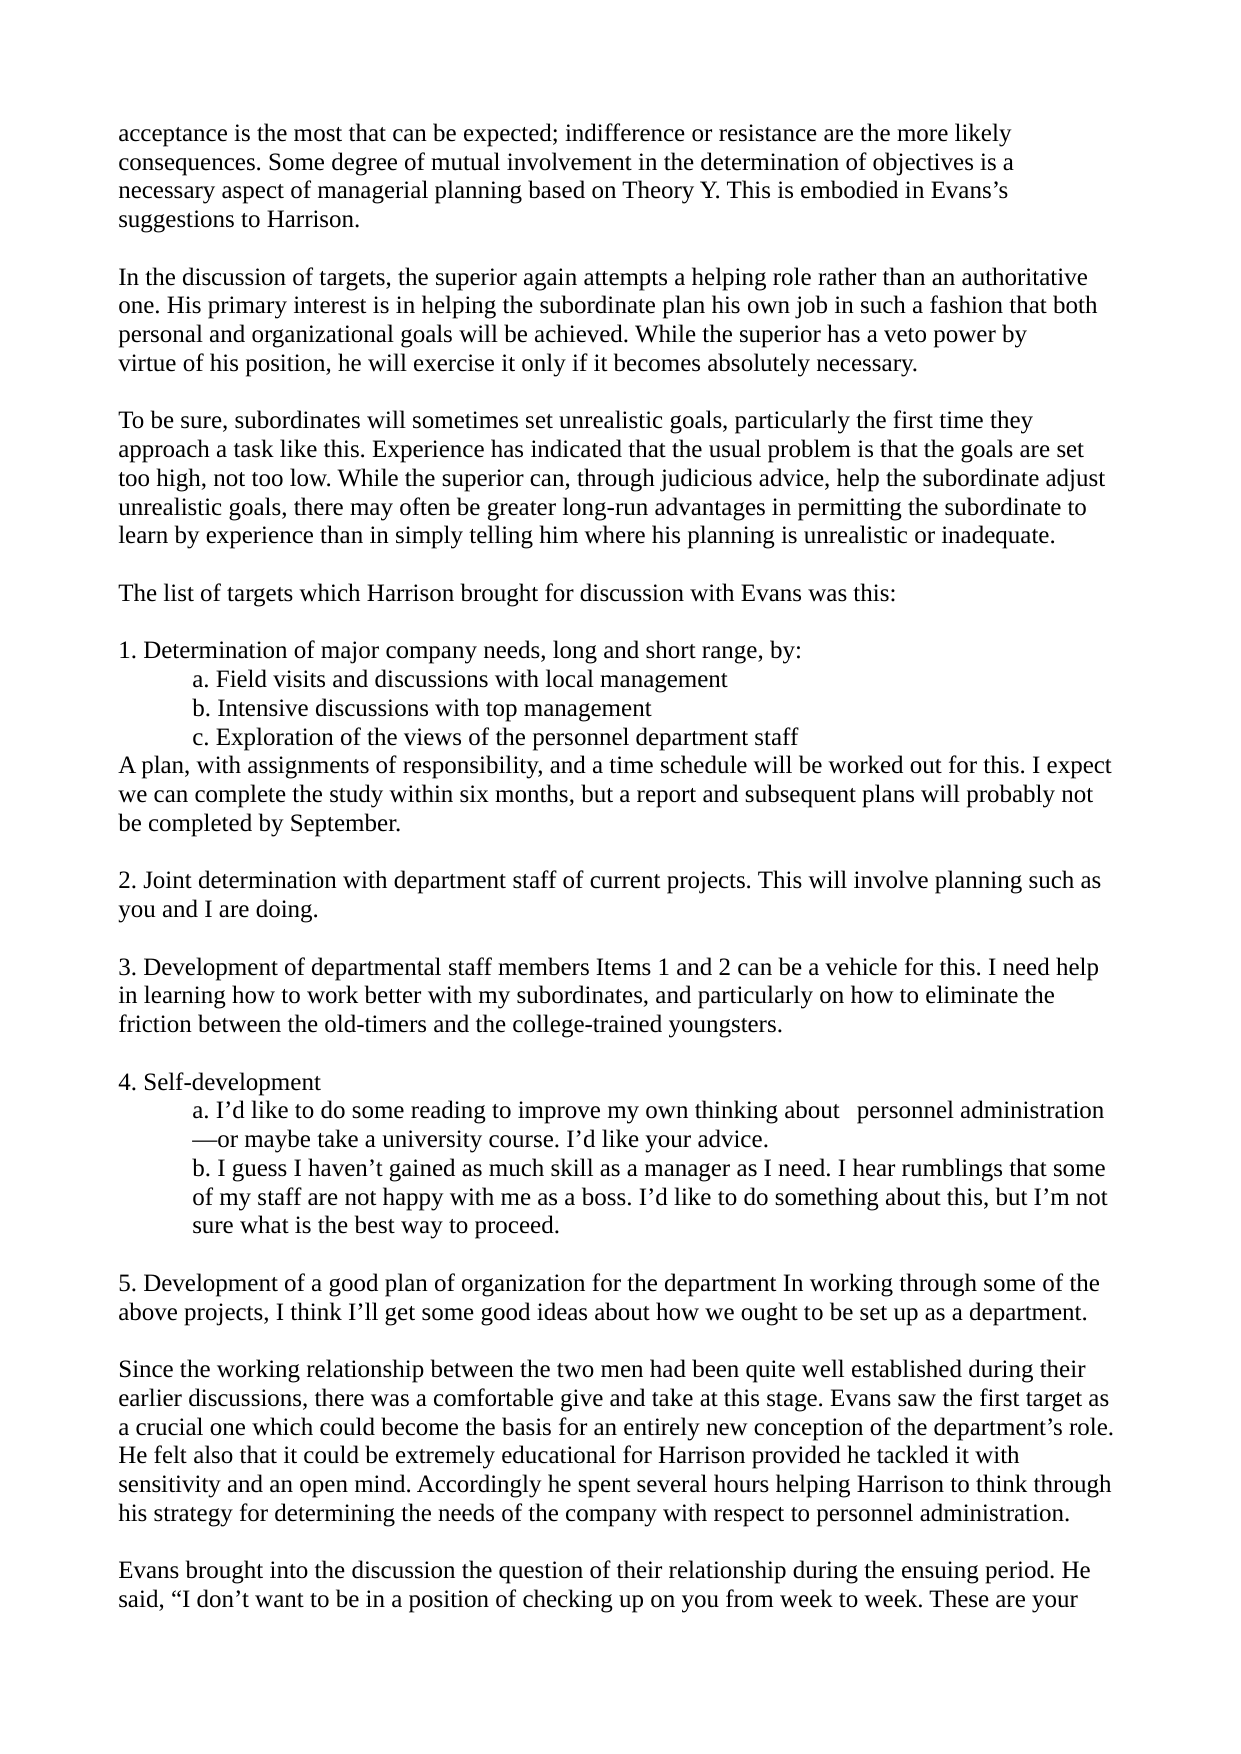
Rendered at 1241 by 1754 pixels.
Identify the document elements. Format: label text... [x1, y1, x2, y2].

text To be sure, subordinates will sometimes set unrealistic goals, particularly the first time they approach a task like this. Experience has indicated that the usual problem is that the goals are set too high, not too low. While the superior can, through judicious advice, help the subordinate adjust unrealistic goals, there may often be greater long-run advantages in permitting the subordinate to learn by experience than in simply telling him where his planning is unrealistic or inadequate. [118, 406, 1122, 549]
text 4. Self-development [118, 1067, 1122, 1096]
text acceptance is the most that can be expected; indifference or resistance are the more likely consequences. Some degree of mutual involvement in the determination of objectives is a [118, 118, 1122, 176]
text A plan, with assignments of responsibility, and a time schedule will be worked out for this. I expect we can complete the study within six months, but a report and subsequent plans will probably not be completed by September. [118, 751, 1122, 837]
text b. I guess I haven’t gained as much skill as a manager as I need. I hear rumblings that some of my staff are not happy with me as a boss. I’d like to do something about this, but I’m not sure what is the best way to proceed. [118, 1153, 1122, 1239]
text b. Intensive discussions with top management [118, 693, 1122, 722]
text 3. Development of departmental staff members Items 1 and 2 can be a vehicle for this. I need help in learning how to work better with my subordinates, and particularly on how to eliminate the friction between the old-timers and the college-trained youngsters. [118, 952, 1122, 1038]
text virtue of his position, he will exercise it only if it becomes absolutely necessary. [118, 348, 1122, 377]
text The list of targets which Harrison brought for discussion with Evans was this: [118, 578, 1122, 607]
text c. Exploration of the views of the personnel department staff [118, 722, 1122, 751]
text a. Field visits and discussions with local management [118, 664, 1122, 693]
text necessary aspect of managerial planning based on Theory Y. This is embodied in Evans’s suggestions to Harrison. [118, 176, 1122, 233]
text a. I’d like to do some reading to improve my own thinking about personnel administration —or maybe take a university course. I’d like your advice. [118, 1096, 1122, 1153]
text In the discussion of targets, the superior again attempts a helping role rather than an authoritative one. His primary interest is in helping the subordinate plan his own job in such a fashion that both personal and organizational goals will be achieved. While the superior has a veto power by [118, 262, 1122, 348]
text 5. Development of a good plan of organization for the department In working through some of the above projects, I think I’ll get some good ideas about how we ought to be set up as a department. [118, 1268, 1122, 1326]
text 2. Joint determination with department staff of current projects. This will involve planning such as you and I are doing. [118, 866, 1122, 923]
text 1. Determination of major company needs, long and short range, by: [118, 636, 1122, 664]
text Evans brought into the discussion the question of their relationship during the ensuing period. He said, “I don’t want to be in a position of checking up on you from week to week. These are your [118, 1556, 1122, 1613]
text Since the working relationship between the two men had been quite well established during their earlier discussions, there was a comfortable give and take at this stage. Evans saw the first target as a crucial one which could become the basis for an entirely new conception of the department’s role. He felt also that it could be extremely educational for Harrison provided he tackled it with sensitivity and an open mind. Accordingly he spent several hours helping Harrison to think through his strategy for determining the needs of the company with respect to personnel administration. [118, 1354, 1122, 1527]
